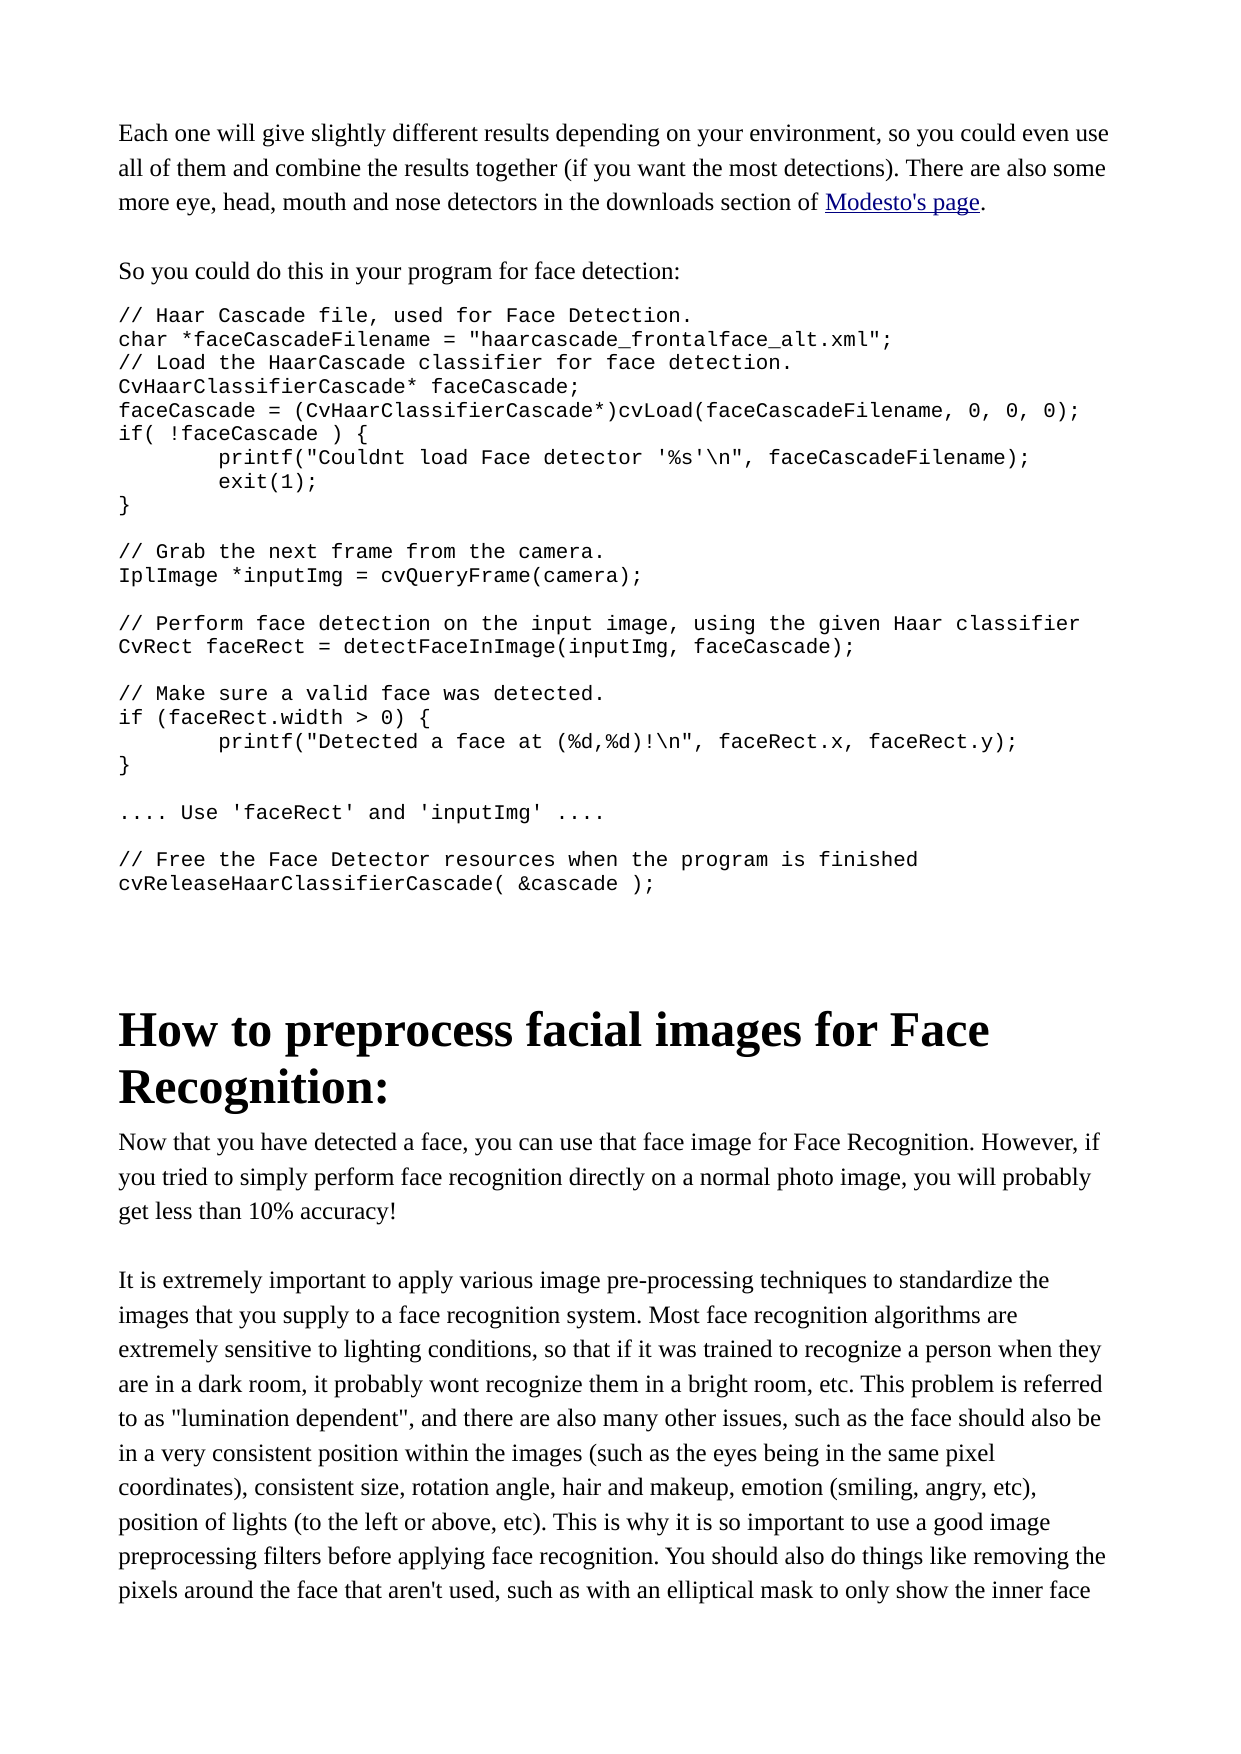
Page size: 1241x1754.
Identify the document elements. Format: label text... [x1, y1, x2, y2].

text printf("Detected a face at (%d,%d)!\n", faceRect.x, faceRect.y); [118, 731, 1122, 754]
text Now that you have detected a face, you can use that face image for Face Recognition. However, if you tried to simply perform face recognition directly on a normal photo image, you will probably get less than 10% accuracy! It is extremely important to apply various image pre-processing techniques to standardize the images that you supply to a face recognition system. Most face recognition algorithms are extremely sensitive to lighting conditions, so that if it was trained to recognize a person when they are in a dark room, it probably wont recognize them in a bright room, etc. This problem is referred to as "lumination dependent", and there are also many other issues, such as the face should also be in a very consistent position within the images (such as the eyes being in the same pixel coordinates), consistent size, rotation angle, hair and makeup, emotion (smiling, angry, etc), position of lights (to the left or above, etc). This is why it is so important to use a good image preprocessing filters before applying face recognition. You should also do things like removing the pixels around the face that aren't used, such as with an elliptical mask to only show the inner face [118, 1127, 1122, 1604]
text char *faceCascadeFilename = "haarcascade_frontalface_alt.xml"; [118, 329, 1122, 352]
text if( !faceCascade ) { [118, 423, 1122, 447]
text cvReleaseHaarClassifierCascade( &cascade ); [118, 873, 1122, 896]
text .... Use 'faceRect' and 'inputImg' .... [118, 802, 1122, 825]
text } [118, 494, 1122, 518]
text CvHaarClassifierCascade* faceCascade; [118, 376, 1122, 400]
text if (faceRect.width > 0) { [118, 707, 1122, 731]
text // Haar Cascade file, used for Face Detection. [118, 305, 1122, 329]
text exit(1); [118, 471, 1122, 494]
text CvRect faceRect = detectFaceInImage(inputImg, faceCascade); [118, 636, 1122, 660]
text // Grab the next frame from the camera. [118, 542, 1122, 565]
text // Perform face detection on the input image, using the given Haar classifier [118, 612, 1122, 636]
subtitle How to preprocess facial images for Face Recognition: [118, 1000, 1122, 1115]
text // Make sure a valid face was detected. [118, 683, 1122, 707]
text } [118, 754, 1122, 778]
text // Load the HaarCascade classifier for face detection. [118, 352, 1122, 376]
text Each one will give slightly different results depending on your environment, so you could even use all of them and combine the results together (if you want the most detections). There are also some more eye, head, mouth and nose detectors in the downloads section of Modesto's page. So you could do this in your program for face detection: [118, 118, 1122, 285]
text faceCascade = (CvHaarClassifierCascade*)cvLoad(faceCascadeFilename, 0, 0, 0); [118, 400, 1122, 423]
text IplImage *inputImg = cvQueryFrame(camera); [118, 565, 1122, 589]
text printf("Couldnt load Face detector '%s'\n", faceCascadeFilename); [118, 447, 1122, 471]
text // Free the Face Detector resources when the program is finished [118, 849, 1122, 873]
